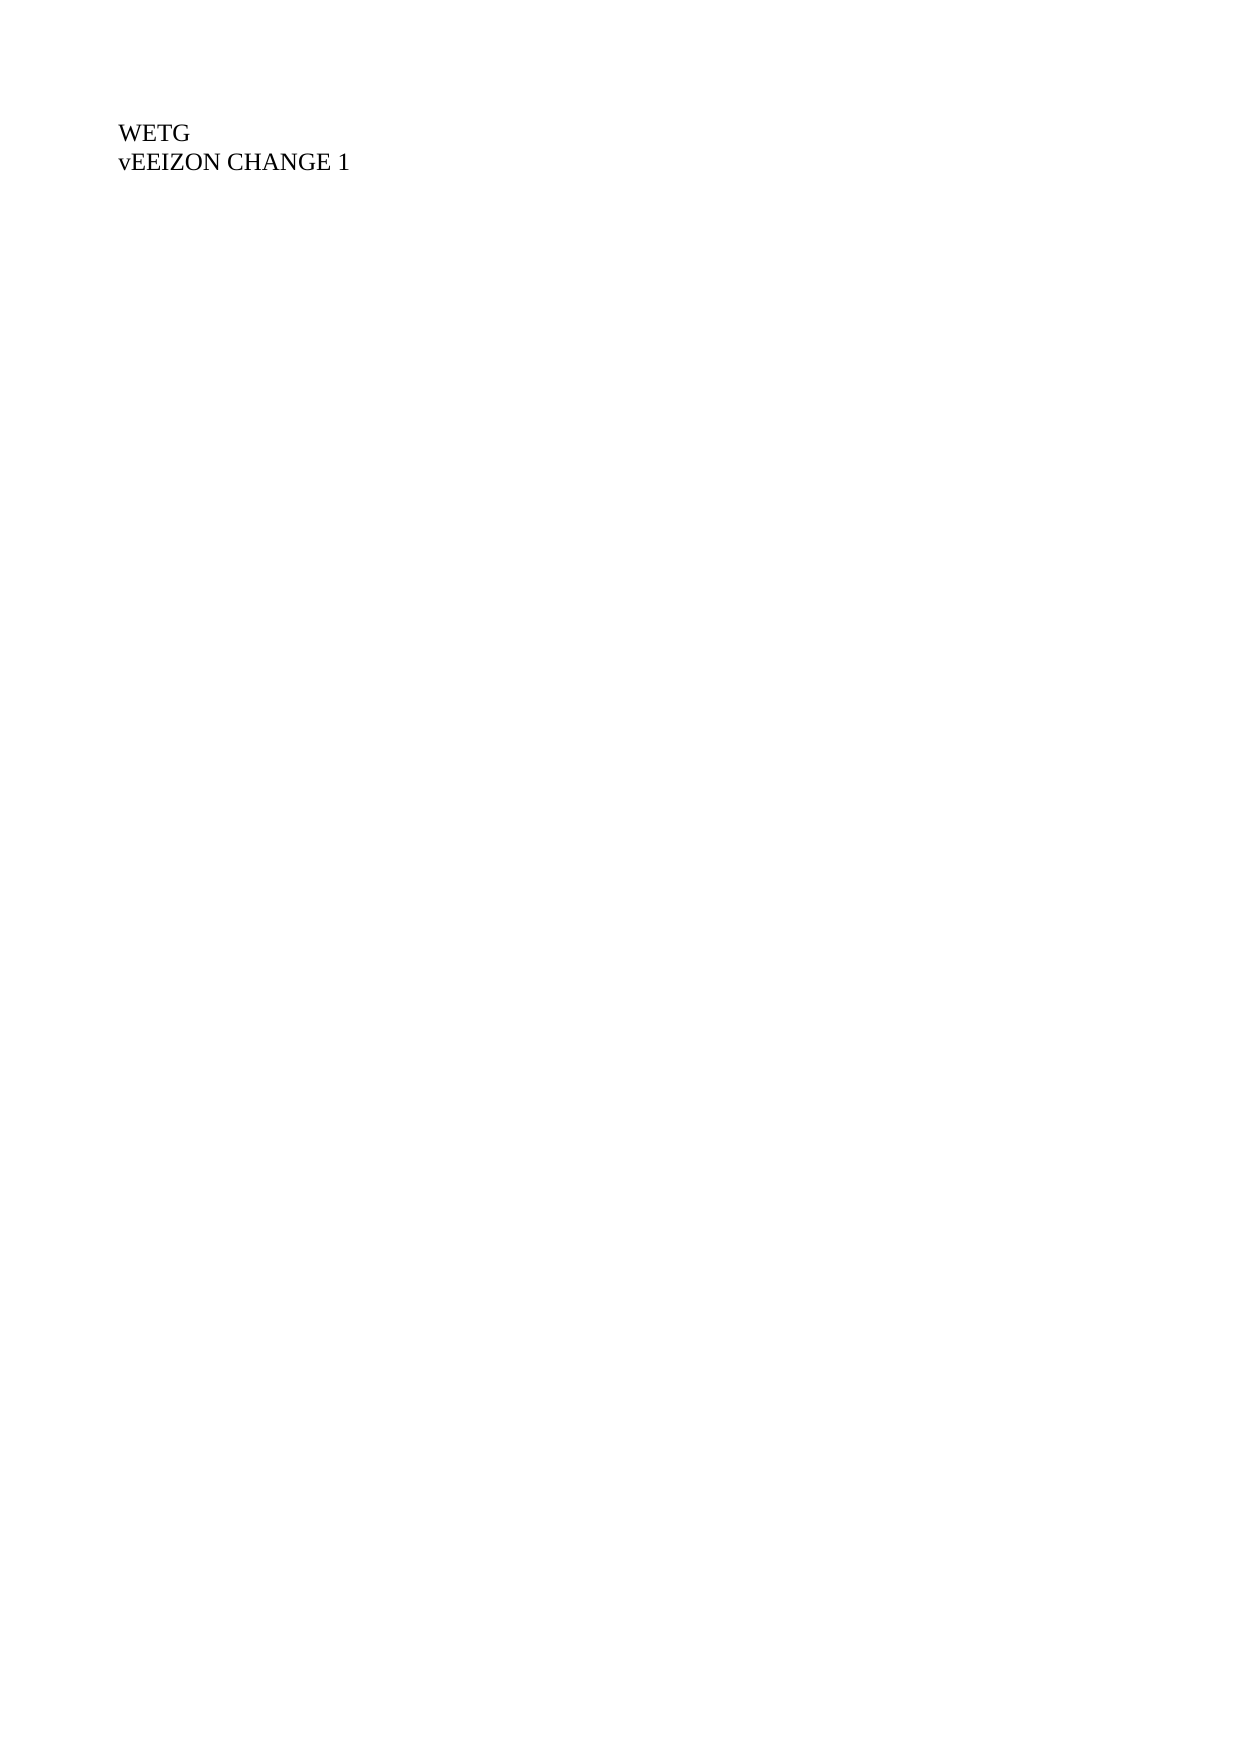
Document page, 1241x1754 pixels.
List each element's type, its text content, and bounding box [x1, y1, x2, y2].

text vEEIZON CHANGE 1 [118, 147, 1122, 176]
text WETG [118, 118, 1122, 147]
